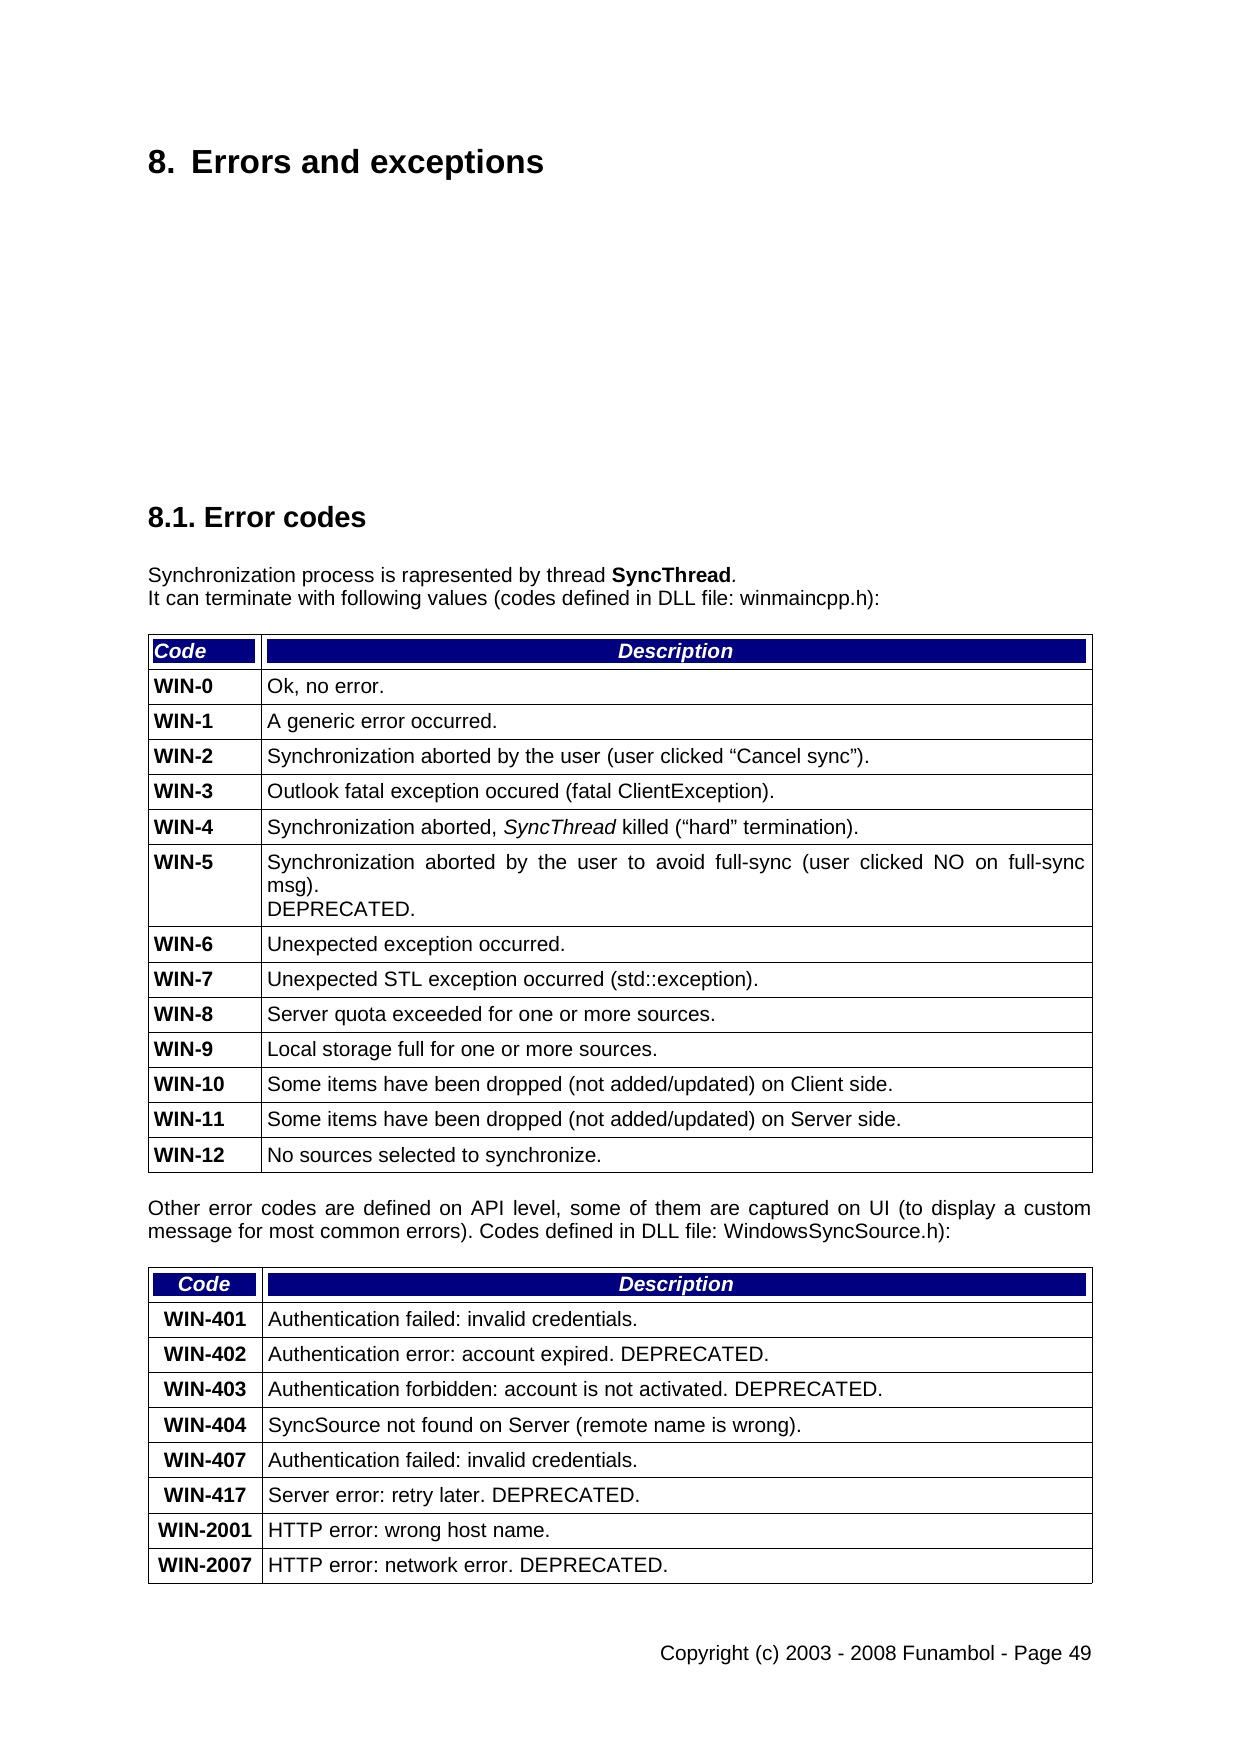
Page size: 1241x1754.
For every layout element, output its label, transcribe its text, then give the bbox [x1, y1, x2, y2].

table_cell Synchronization aborted by the user (user clicked “Cancel sync”). [262, 740, 1092, 774]
table_cell Some items have been dropped (not added/updated) on Server side. [262, 1103, 1092, 1137]
table_cell WIN-12 [149, 1138, 261, 1172]
table_cell WIN-7 [149, 963, 261, 997]
table_cell WIN-417 [149, 1478, 262, 1513]
table_cell Authentication error: account expired. DEPRECATED. [263, 1338, 1092, 1372]
table_cell WIN-2001 [149, 1514, 262, 1548]
table_cell WIN-9 [149, 1033, 261, 1067]
table_cell Authentication failed: invalid credentials. [263, 1443, 1092, 1477]
table_cell WIN-3 [149, 775, 261, 809]
table_cell WIN-5 [149, 845, 261, 926]
text Synchronization process is rapresented by thread SyncThread. [148, 563, 1093, 587]
text It can terminate with following values (codes defined in DLL file: winmaincpp.h): [148, 587, 1093, 610]
table_cell WIN-404 [149, 1408, 262, 1442]
text Other error codes are defined on API level, some of them are captured on UI (to display a custom message for most common errors). Codes defined in DLL file: WindowsSyncSource.h): [148, 1196, 1093, 1243]
table_header Code [149, 1268, 262, 1302]
table_cell WIN-407 [149, 1443, 262, 1477]
table_cell WIN-0 [149, 670, 261, 704]
table_cell WIN-1 [149, 705, 261, 739]
table_cell WIN-8 [149, 998, 261, 1032]
table_cell WIN-2007 [149, 1549, 262, 1583]
table_cell Outlook fatal exception occured (fatal ClientException). [262, 775, 1092, 809]
table_cell Server error: retry later. DEPRECATED. [263, 1478, 1092, 1513]
table_cell Some items have been dropped (not added/updated) on Client side. [262, 1068, 1092, 1102]
subtitle Error codes [148, 501, 1093, 533]
table_cell Unexpected exception occurred. [262, 927, 1092, 962]
table_cell Server quota exceeded for one or more sources. [262, 998, 1092, 1032]
table_cell WIN-10 [149, 1068, 261, 1102]
table_cell SyncSource not found on Server (remote name is wrong). [263, 1408, 1092, 1442]
table_cell Ok, no error. [262, 670, 1092, 704]
table_cell WIN-401 [149, 1303, 262, 1337]
subtitle Errors and exceptions [148, 143, 1093, 180]
table_cell No sources selected to synchronize. [262, 1138, 1092, 1172]
table_cell WIN-2 [149, 740, 261, 774]
table_header Description [262, 635, 1092, 669]
table_cell Authentication failed: invalid credentials. [263, 1303, 1092, 1337]
table_cell Authentication forbidden: account is not activated. DEPRECATED. [263, 1373, 1092, 1407]
table_cell A generic error occurred. [262, 705, 1092, 739]
table_cell HTTP error: network error. DEPRECATED. [263, 1549, 1092, 1583]
table_cell WIN-402 [149, 1338, 262, 1372]
table_cell Synchronization aborted, SyncThread killed (“hard” termination). [262, 810, 1092, 844]
table_cell Local storage full for one or more sources. [262, 1033, 1092, 1067]
table_cell WIN-4 [149, 810, 261, 844]
table_cell Unexpected STL exception occurred (std::exception). [262, 963, 1092, 997]
table_cell HTTP error: wrong host name. [263, 1514, 1092, 1548]
table_cell WIN-11 [149, 1103, 261, 1137]
table_cell Synchronization aborted by the user to avoid full-sync (user clicked NO on full-sync msg). DEPRECATED. [262, 845, 1092, 926]
table_header Description [263, 1268, 1092, 1302]
table_cell WIN-403 [149, 1373, 262, 1407]
table_cell WIN-6 [149, 927, 261, 962]
table_header Code [149, 635, 261, 669]
